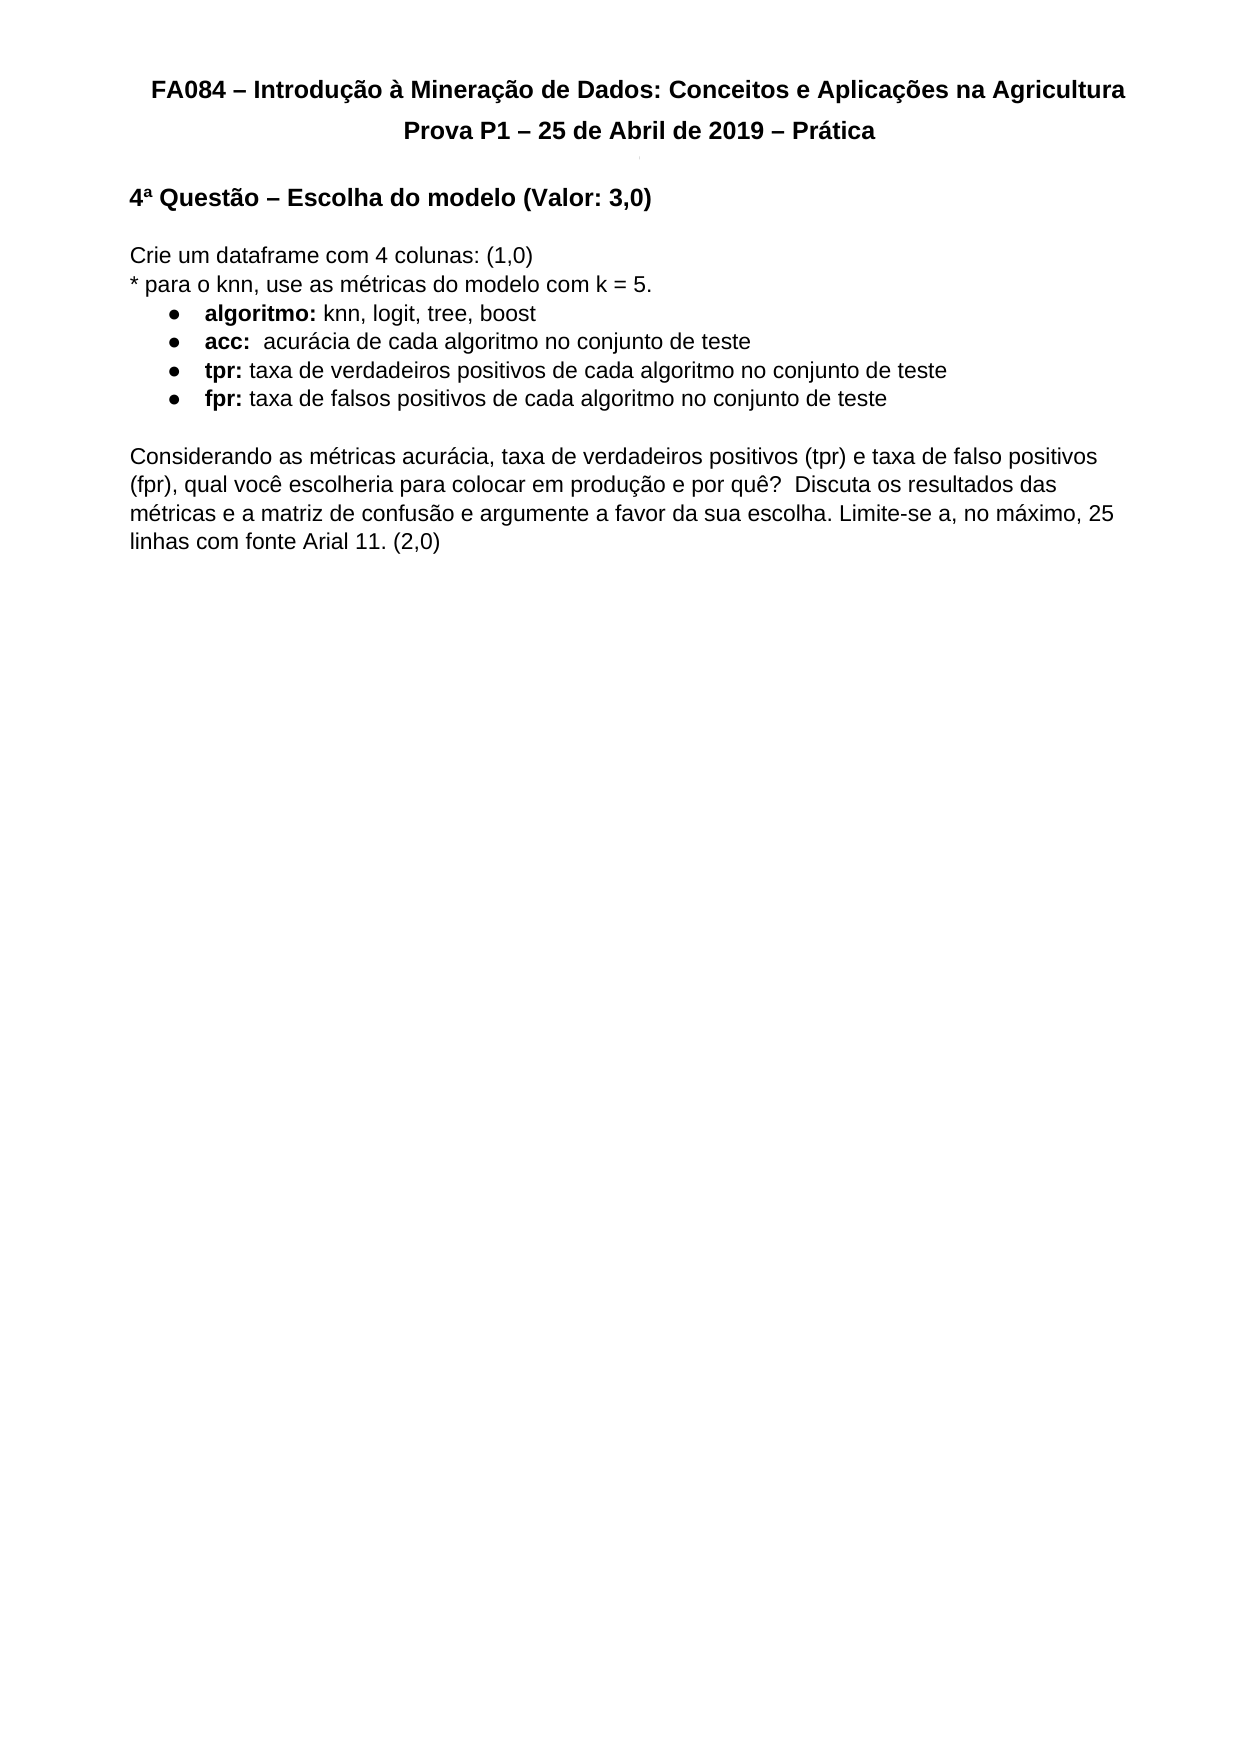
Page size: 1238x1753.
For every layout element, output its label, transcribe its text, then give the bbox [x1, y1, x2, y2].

list acc: acurácia de cada algoritmo no conjunto de teste [167, 328, 1148, 355]
text Crie um dataframe com 4 colunas: (1,0) [129, 242, 1148, 269]
text * para o knn, use as métricas do modelo com k = 5. [129, 271, 1148, 297]
subtitle 4ª Questão – Escolha do modelo (Valor: 3,0) [129, 183, 1148, 211]
list tpr: taxa de verdadeiros positivos de cada algoritmo no conjunto de teste [167, 357, 1148, 383]
list fpr: taxa de falsos positivos de cada algoritmo no conjunto de teste [167, 385, 1148, 412]
text Considerando as métricas acurácia, taxa de verdadeiros positivos (tpr) e taxa de falso positivos (fpr), qual você escolheria para colocar em produção e por quê? Discuta os resultados das métricas e a matriz de confusão e argumente a favor da sua escolha. Limite-se a, no máximo, 25 linhas com fonte Arial 11. (2,0) [129, 443, 1148, 554]
list algoritmo: knn, logit, tree, boost [167, 300, 1148, 326]
